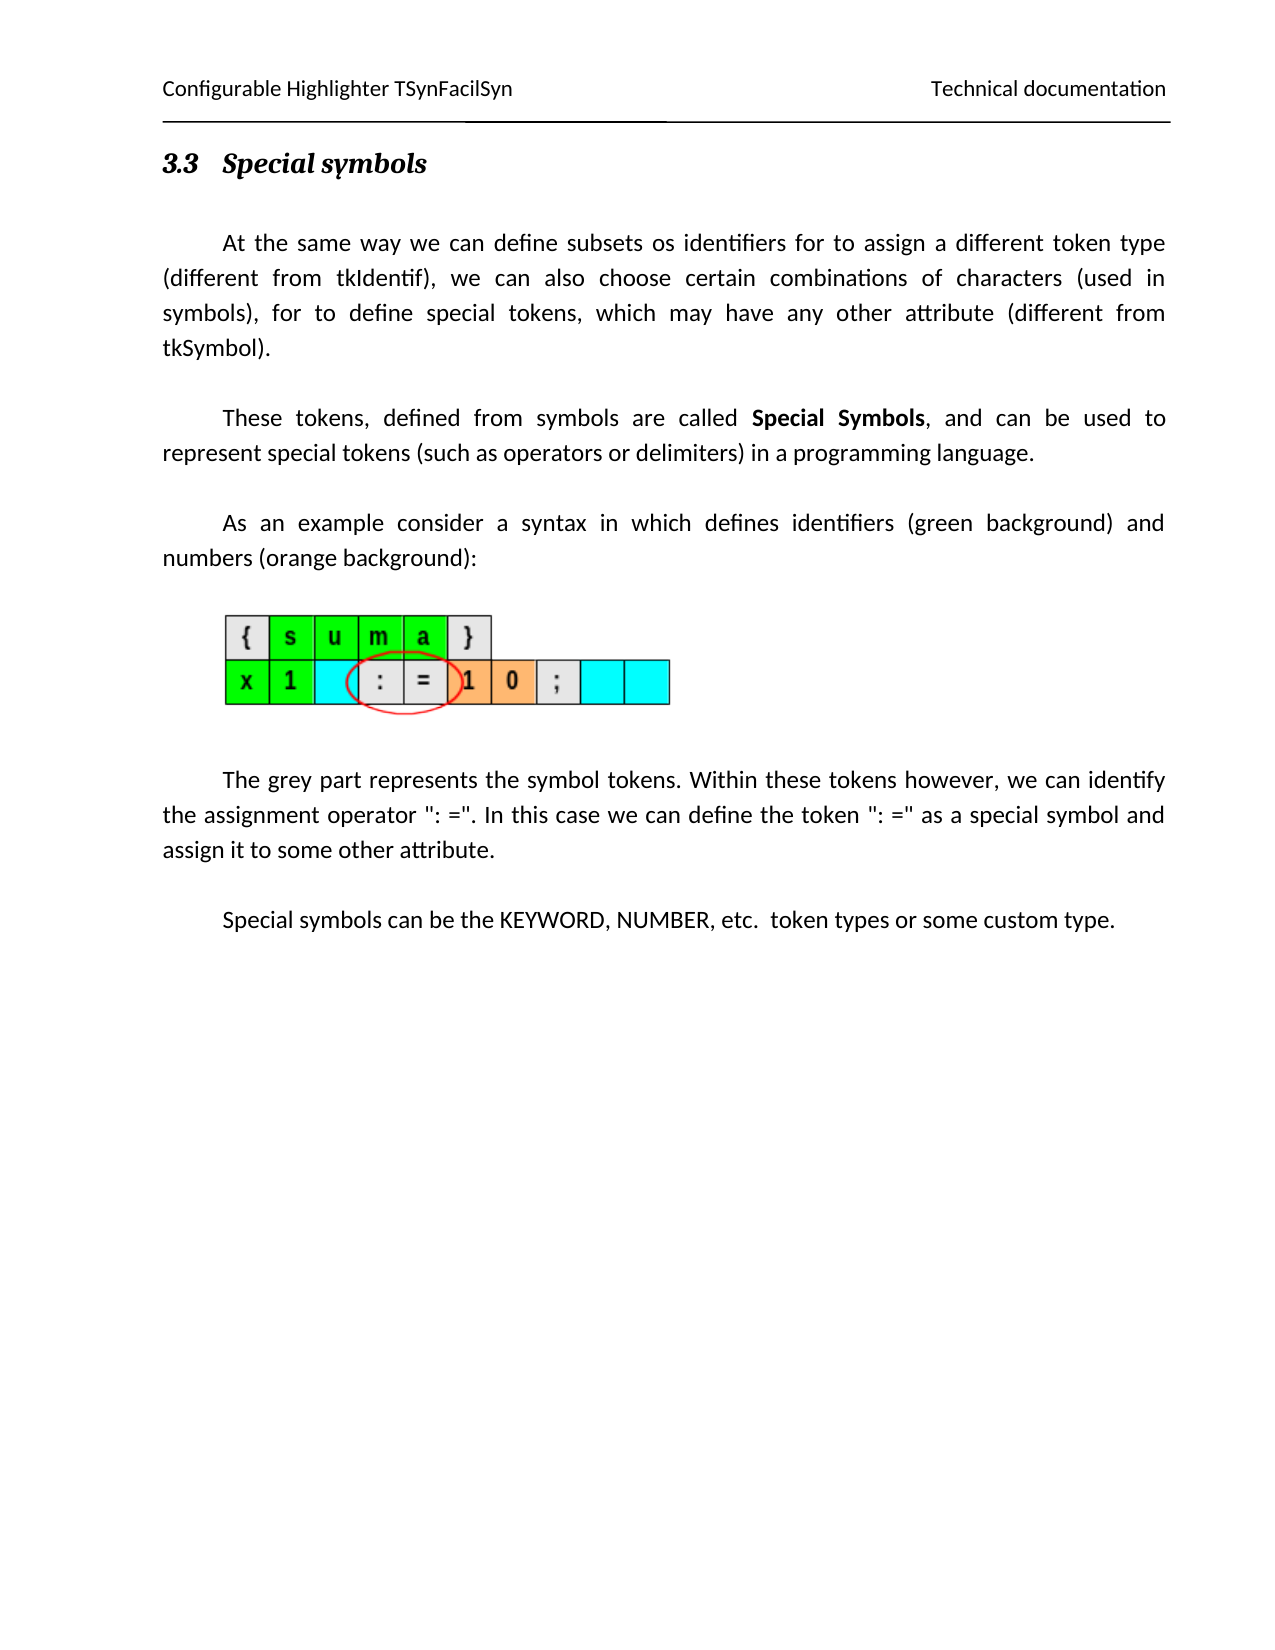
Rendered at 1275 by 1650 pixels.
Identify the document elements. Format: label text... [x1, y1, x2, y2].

text These tokens, defined from symbols are called Special Symbols, and can be used to represent special tokens (such as operators or delimiters) in a programming language. [162, 402, 1167, 468]
subtitle Special symbols [162, 148, 1167, 181]
text The grey part represents the symbol tokens. Within these tokens however, we can identify the assignment operator ": =". In this case we can define the token ": =" as a special symbol and assign it to some other attribute. [162, 765, 1167, 865]
text Special symbols can be the KEYWORD, NUMBER, etc. token types or some custom type. [162, 905, 1167, 935]
text As an example consider a syntax in which defines identifiers (green background) and numbers (orange background): [162, 507, 1167, 573]
text At the same way we can define subsets os identifiers for to assign a different token type (different from tkIdentif), we can also choose certain combinations of characters (used in symbols), for to define special tokens, which may have any other attribute (different from tkSymbol). [162, 227, 1167, 363]
